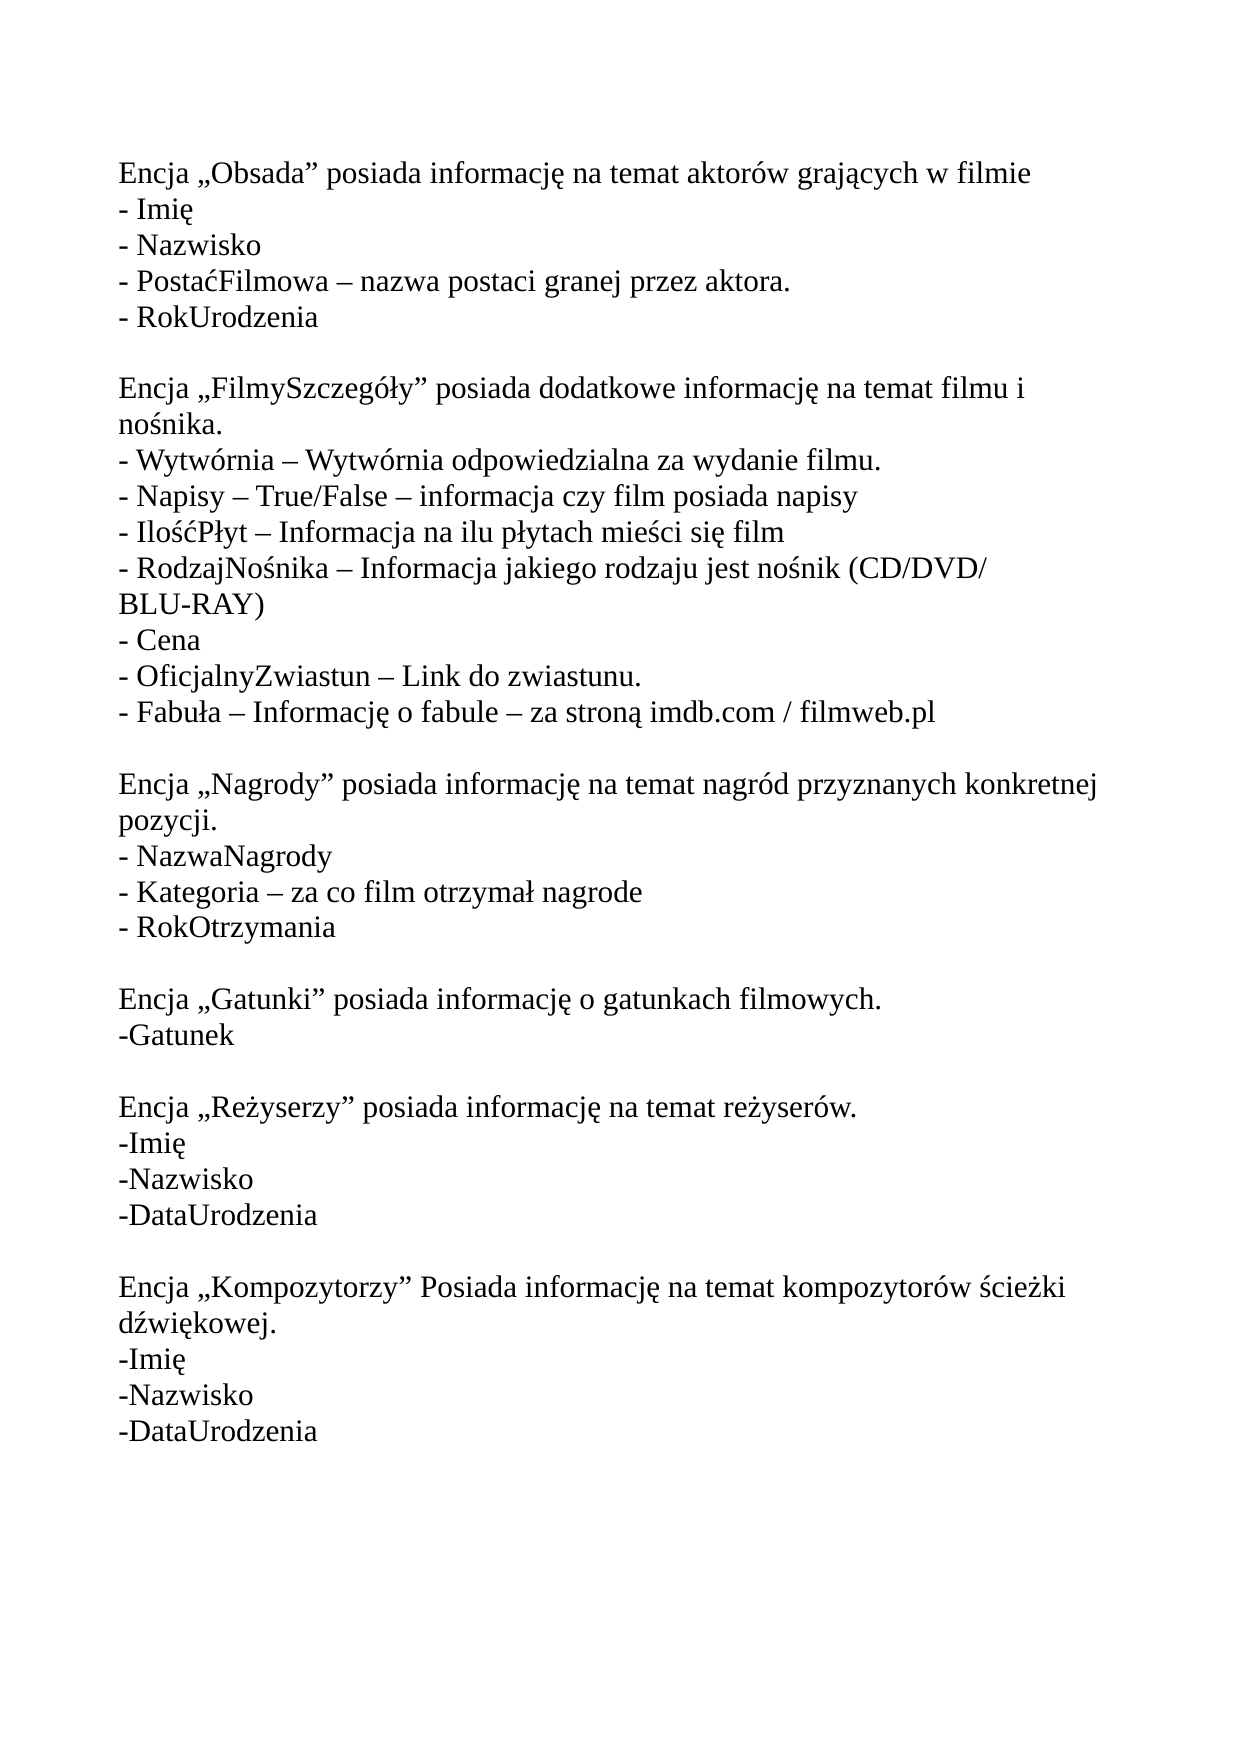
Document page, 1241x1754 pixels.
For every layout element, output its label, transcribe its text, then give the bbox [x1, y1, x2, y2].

text Encja „Obsada” posiada informację na temat aktorów grających w filmie - Imię - Nazwisko - PostaćFilmowa – nazwa postaci granej przez aktora. - RokUrodzenia Encja „FilmySzczegóły” posiada dodatkowe informację na temat filmu i nośnika. - Wytwórnia – Wytwórnia odpowiedzialna za wydanie filmu. - Napisy – True/False – informacja czy film posiada napisy - IlośćPłyt – Informacja na ilu płytach mieści się film - RodzajNośnika – Informacja jakiego rodzaju jest nośnik (CD/DVD/ BLU-RAY) - Cena - OficjalnyZwiastun – Link do zwiastunu. - Fabuła – Informację o fabule – za stroną imdb.com / filmweb.pl Encja „Nagrody” posiada informację na temat nagród przyznanych konkretnej pozycji. - NazwaNagrody - Kategoria – za co film otrzymał nagrode - RokOtrzymania Encja „Gatunki” posiada informację o gatunkach filmowych. -Gatunek [118, 118, 1122, 1052]
text Encja „Reżyserzy” posiada informację na temat reżyserów. -Imię -Nazwisko -DataUrodzenia Encja „Kompozytorzy” Posiada informację na temat kompozytorów ścieżki dźwiękowej. -Imię -Nazwisko -DataUrodzenia [118, 1052, 1122, 1627]
